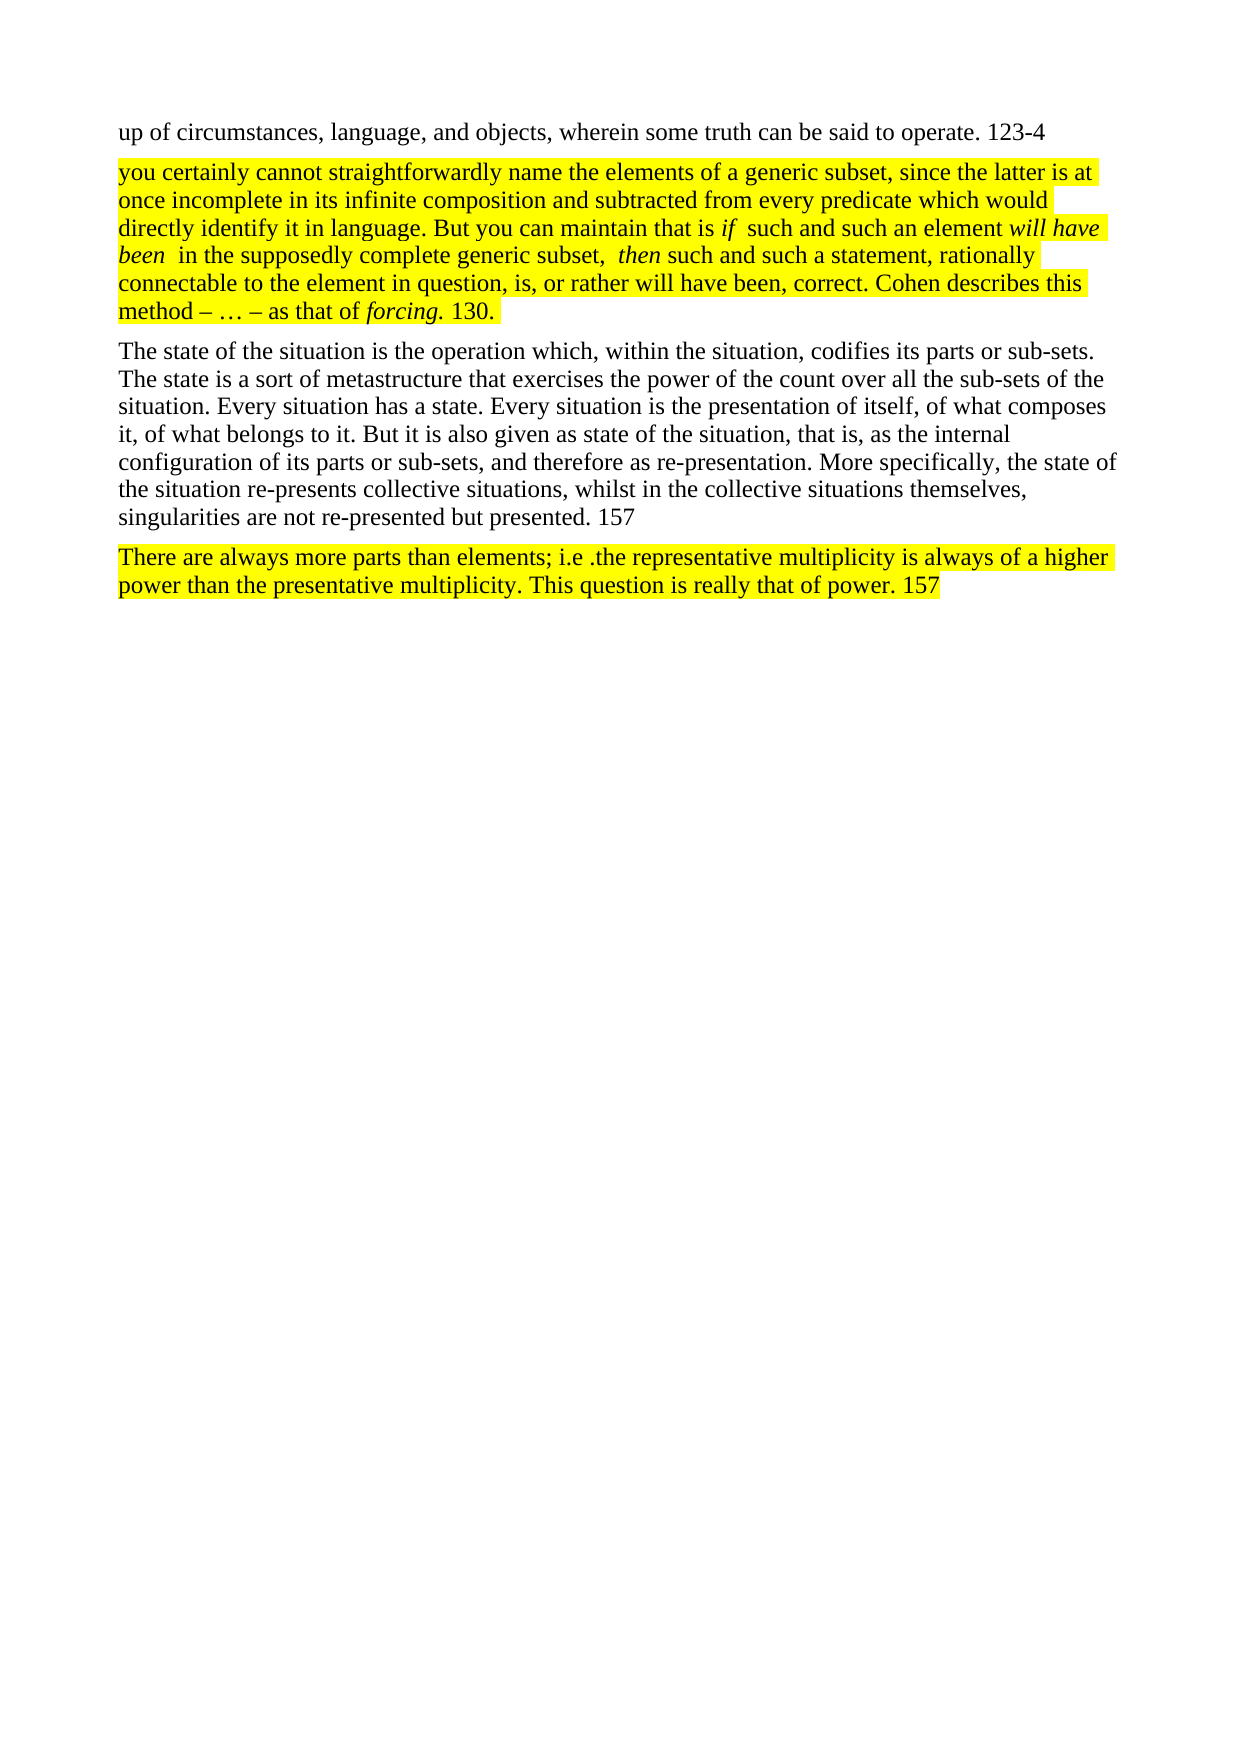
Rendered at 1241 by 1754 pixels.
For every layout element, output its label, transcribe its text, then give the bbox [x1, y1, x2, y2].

text The state of the situation is the operation which, within the situation, codifies its parts or sub-sets. The state is a sort of metastructure that exercises the power of the count over all the sub-sets of the situation. Every situation has a state. Every situation is the presentation of itself, of what composes it, of what belongs to it. But it is also given as state of the situation, that is, as the internal configuration of its parts or sub-sets, and therefore as re-presentation. More specifically, the state of the situation re-presents collective situations, whilst in the collective situations themselves, singularities are not re-presented but presented. 157 [118, 337, 1122, 531]
text you certainly cannot straightforwardly name the elements of a generic subset, since the latter is at once incomplete in its infinite composition and subtracted from every predicate which would directly identify it in language. But you can maintain that is if such and such an element will have been in the supposedly complete generic subset, then such and such a statement, rationally connectable to the element in question, is, or rather will have been, correct. Cohen describes this method – … – as that of forcing. 130. [118, 158, 1122, 324]
text up of circumstances, language, and objects, wherein some truth can be said to operate. 123-4 [118, 118, 1122, 146]
text There are always more parts than elements; i.e .the representative multiplicity is always of a higher power than the presentative multiplicity. This question is really that of power. 157 [118, 543, 1122, 599]
